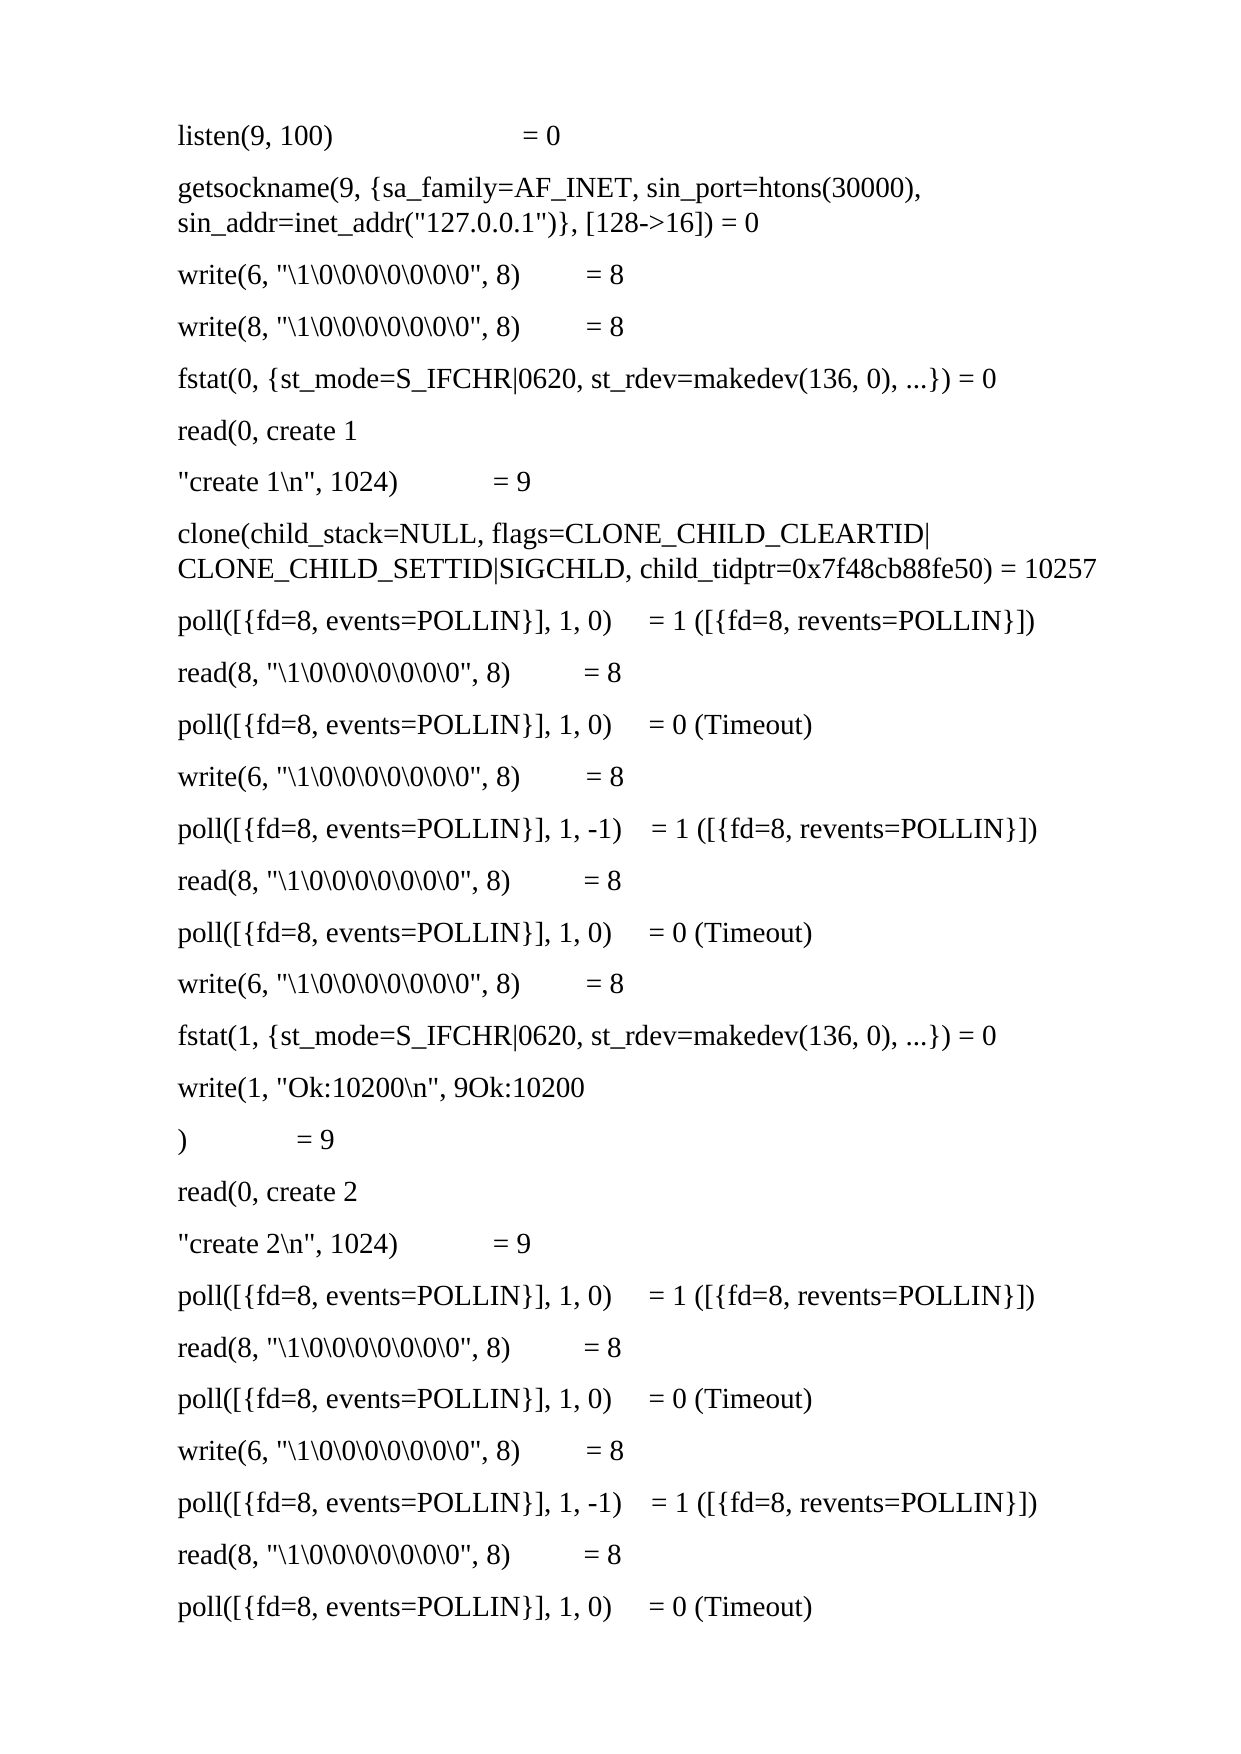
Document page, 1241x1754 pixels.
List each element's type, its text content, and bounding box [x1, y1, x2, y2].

text write(8, "\1\0\0\0\0\0\0\0", 8) = 8 [177, 309, 1152, 342]
text "create 2\n", 1024) = 9 [177, 1226, 1152, 1259]
text poll([{fd=8, events=POLLIN}], 1, 0) = 1 ([{fd=8, revents=POLLIN}]) [177, 603, 1152, 637]
text read(8, "\1\0\0\0\0\0\0\0", 8) = 8 [177, 655, 1152, 689]
text read(0, create 2 [177, 1174, 1152, 1208]
text read(8, "\1\0\0\0\0\0\0\0", 8) = 8 [177, 1330, 1152, 1363]
text poll([{fd=8, events=POLLIN}], 1, 0) = 0 (Timeout) [177, 915, 1152, 948]
text poll([{fd=8, events=POLLIN}], 1, 0) = 0 (Timeout) [177, 1589, 1152, 1623]
text fstat(0, {st_mode=S_IFCHR|0620, st_rdev=makedev(136, 0), ...}) = 0 [177, 361, 1152, 394]
text poll([{fd=8, events=POLLIN}], 1, -1) = 1 ([{fd=8, revents=POLLIN}]) [177, 1485, 1152, 1519]
text read(8, "\1\0\0\0\0\0\0\0", 8) = 8 [177, 1537, 1152, 1571]
text getsockname(9, {sa_family=AF_INET, sin_port=htons(30000), sin_addr=inet_addr("127.0.0.1")}, [128->16]) = 0 [177, 170, 1152, 239]
text poll([{fd=8, events=POLLIN}], 1, 0) = 0 (Timeout) [177, 1382, 1152, 1415]
text poll([{fd=8, events=POLLIN}], 1, 0) = 1 ([{fd=8, revents=POLLIN}]) [177, 1278, 1152, 1311]
text listen(9, 100) = 0 [177, 118, 1152, 152]
text "create 1\n", 1024) = 9 [177, 464, 1152, 498]
text ) = 9 [177, 1122, 1152, 1156]
text read(0, create 1 [177, 413, 1152, 446]
text write(6, "\1\0\0\0\0\0\0\0", 8) = 8 [177, 257, 1152, 291]
text poll([{fd=8, events=POLLIN}], 1, -1) = 1 ([{fd=8, revents=POLLIN}]) [177, 811, 1152, 844]
text write(1, "Ok:10200\n", 9Ok:10200 [177, 1070, 1152, 1104]
text clone(child_stack=NULL, flags=CLONE_CHILD_CLEARTID|CLONE_CHILD_SETTID|SIGCHLD, child_tidptr=0x7f48cb88fe50) = 10257 [177, 516, 1152, 585]
text fstat(1, {st_mode=S_IFCHR|0620, st_rdev=makedev(136, 0), ...}) = 0 [177, 1018, 1152, 1052]
text poll([{fd=8, events=POLLIN}], 1, 0) = 0 (Timeout) [177, 707, 1152, 741]
text write(6, "\1\0\0\0\0\0\0\0", 8) = 8 [177, 967, 1152, 1000]
text write(6, "\1\0\0\0\0\0\0\0", 8) = 8 [177, 759, 1152, 793]
text read(8, "\1\0\0\0\0\0\0\0", 8) = 8 [177, 863, 1152, 896]
text write(6, "\1\0\0\0\0\0\0\0", 8) = 8 [177, 1433, 1152, 1467]
